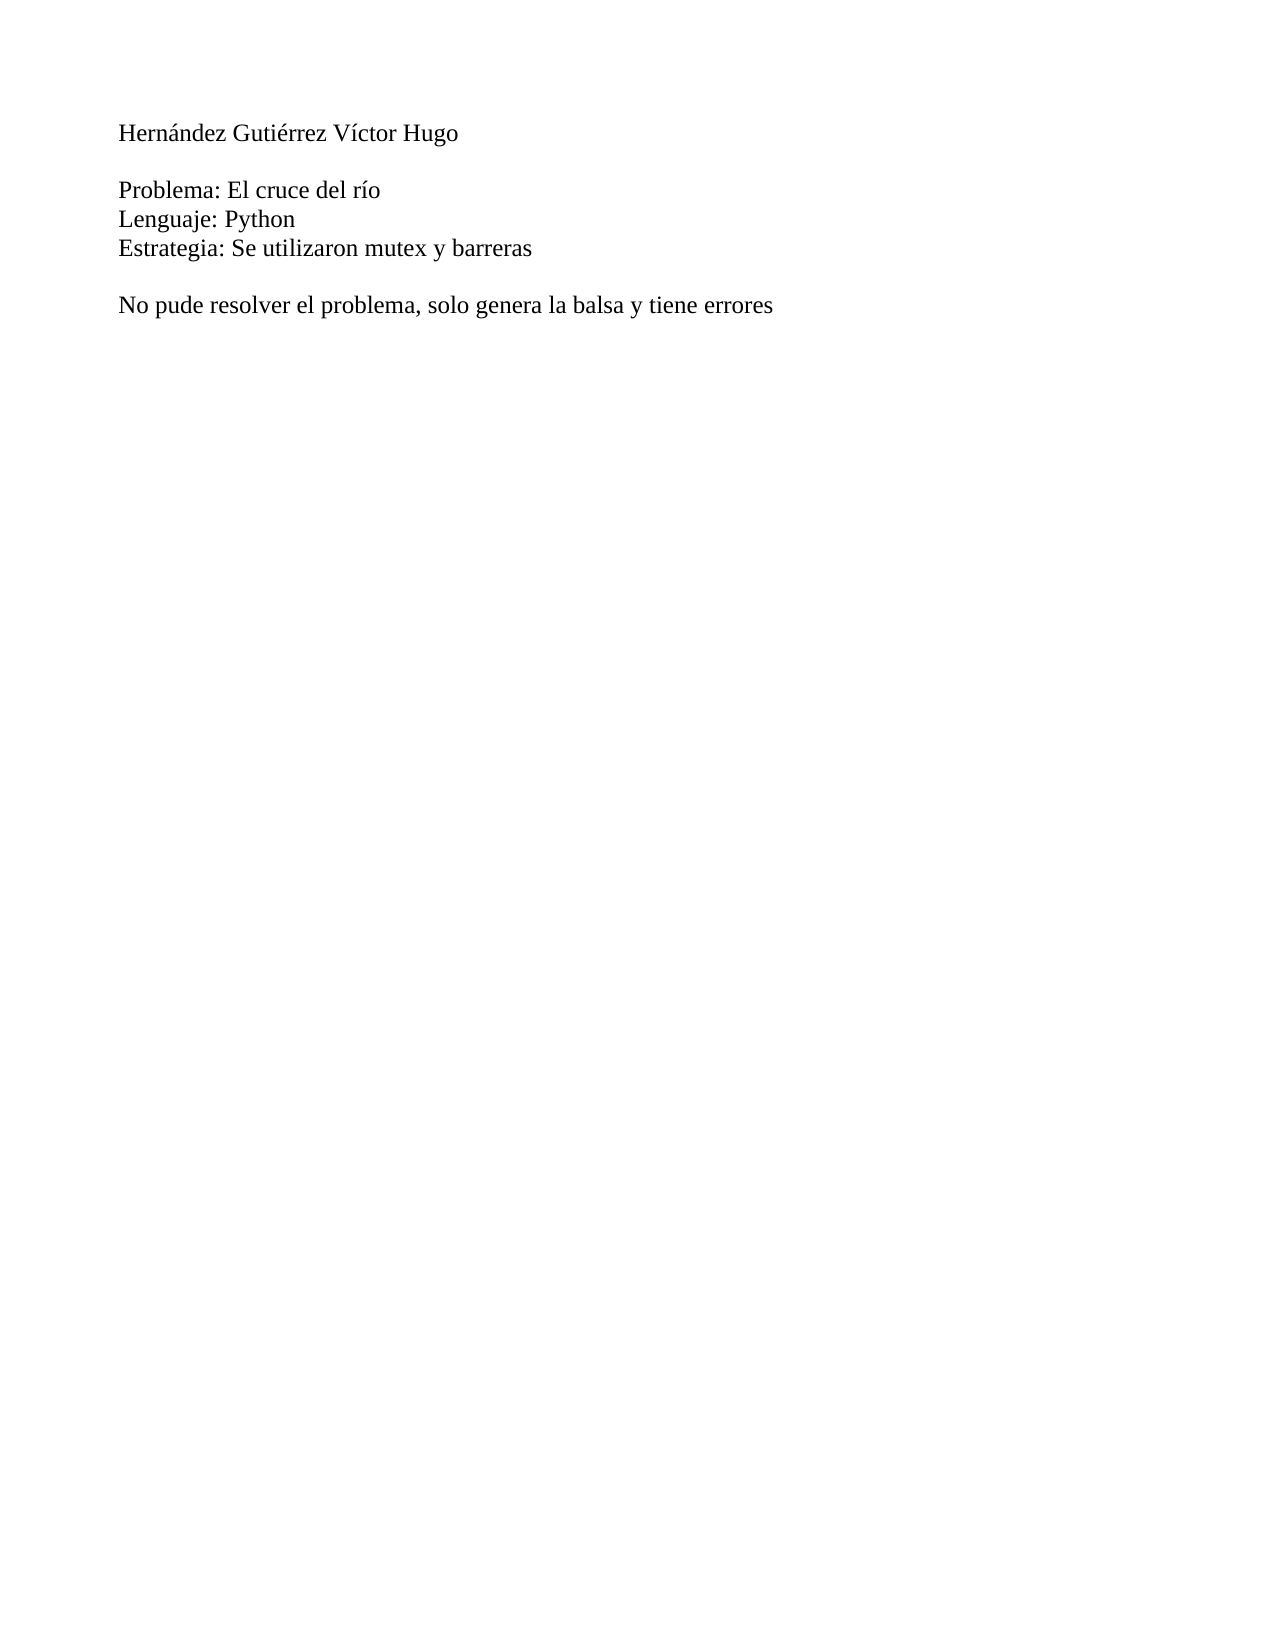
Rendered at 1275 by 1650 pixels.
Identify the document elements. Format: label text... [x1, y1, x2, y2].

text Hernández Gutiérrez Víctor Hugo [118, 118, 1157, 147]
text Problema: El cruce del río [118, 176, 1157, 204]
text Lenguaje: Python [118, 204, 1157, 233]
text No pude resolver el problema, solo genera la balsa y tiene errores [118, 291, 1157, 319]
text Estrategia: Se utilizaron mutex y barreras [118, 233, 1157, 262]
